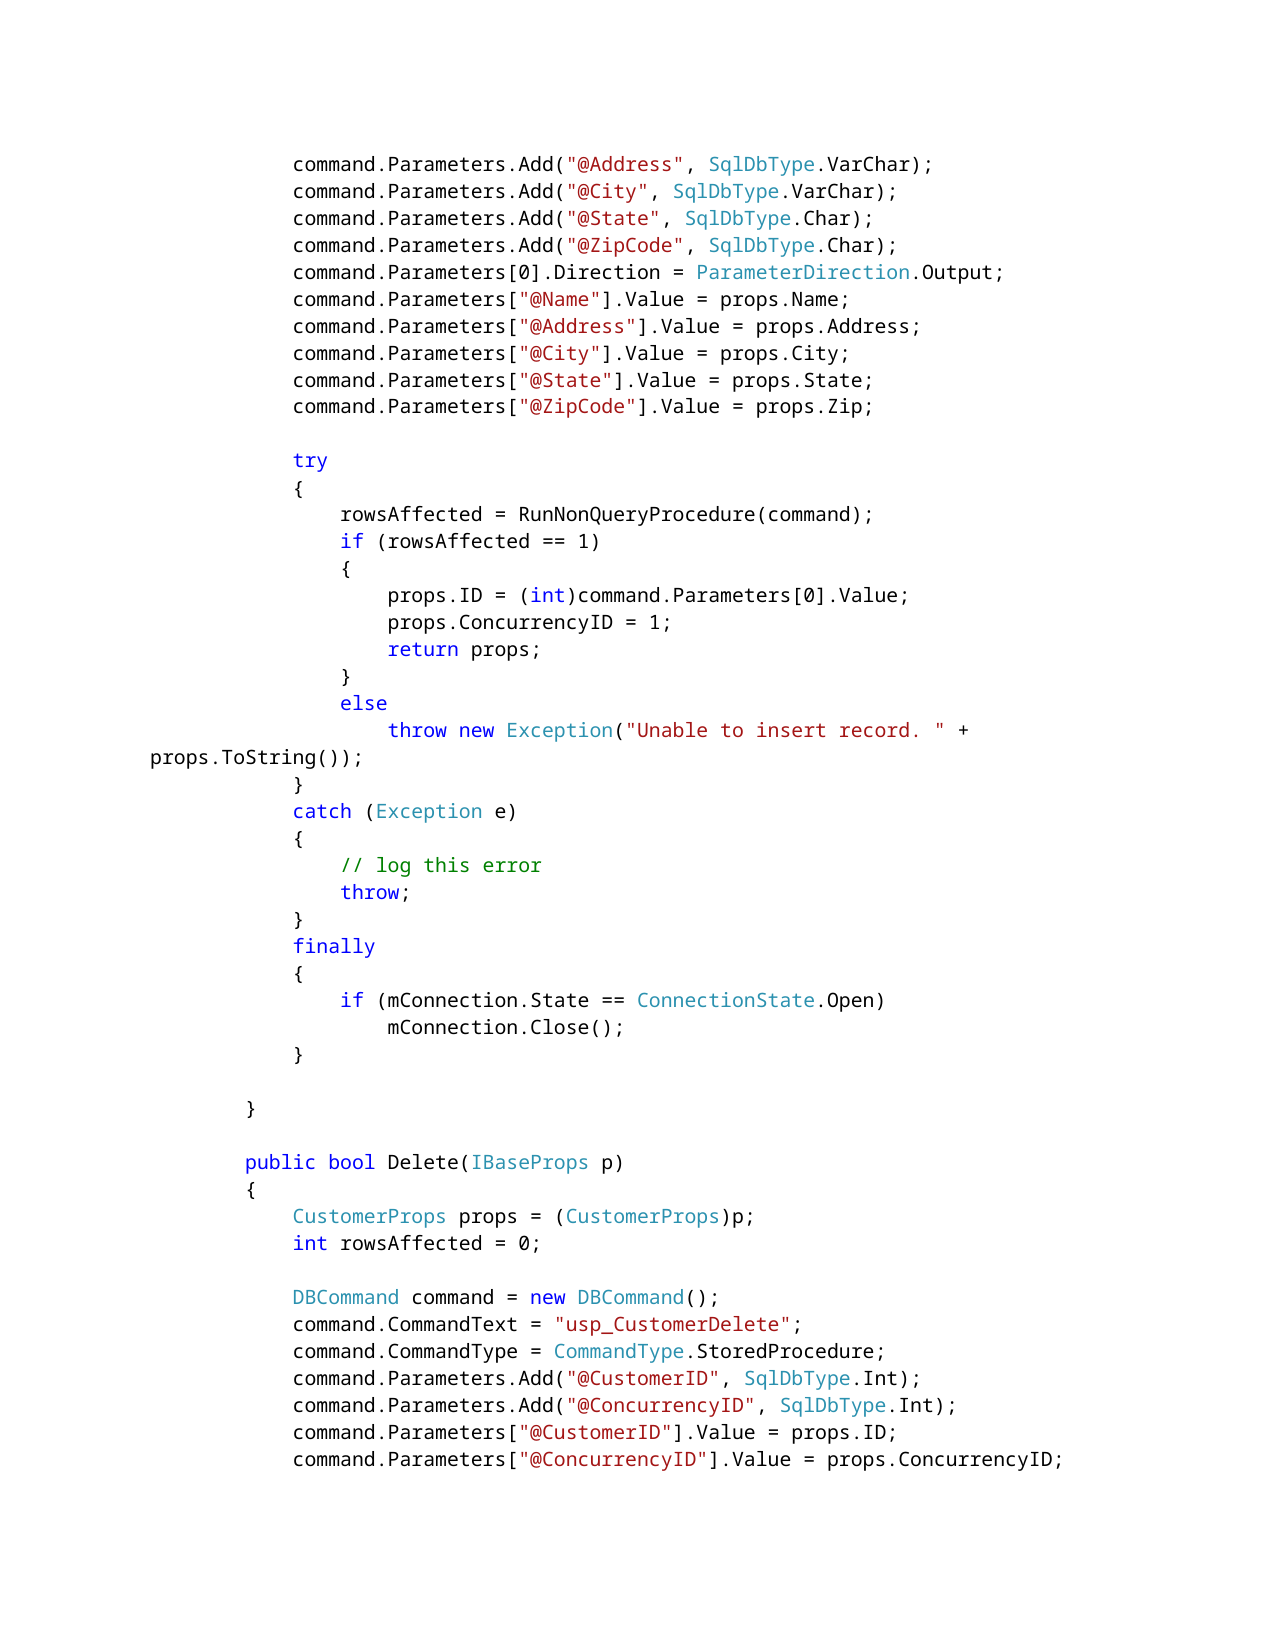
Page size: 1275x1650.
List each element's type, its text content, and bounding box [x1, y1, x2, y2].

text { [150, 1175, 1125, 1202]
text command.CommandType = CommandType.StoredProcedure; [150, 1337, 1125, 1364]
text command.Parameters["@City"].Value = props.City; [150, 339, 1125, 366]
text } [150, 771, 1125, 797]
text { [150, 555, 1125, 582]
text catch (Exception e) [150, 797, 1125, 824]
text // log this error [150, 851, 1125, 878]
text else [150, 689, 1125, 717]
text { [150, 824, 1125, 851]
text rowsAffected = RunNonQueryProcedure(command); [150, 501, 1125, 528]
text command.CommandText = "usp_CustomerDelete"; [150, 1310, 1125, 1337]
text command.Parameters["@ConcurrencyID"].Value = props.ConcurrencyID; [150, 1445, 1125, 1472]
text command.Parameters.Add("@City", SqlDbType.VarChar); [150, 177, 1125, 204]
text public bool Delete(IBaseProps p) [150, 1148, 1125, 1175]
text command.Parameters["@Name"].Value = props.Name; [150, 285, 1125, 312]
text { [150, 474, 1125, 501]
text command.Parameters["@ZipCode"].Value = props.Zip; [150, 393, 1125, 420]
text command.Parameters.Add("@Address", SqlDbType.VarChar); [150, 150, 1125, 177]
text command.Parameters.Add("@ConcurrencyID", SqlDbType.Int); [150, 1391, 1125, 1418]
text return props; [150, 636, 1125, 663]
text command.Parameters["@Address"].Value = props.Address; [150, 312, 1125, 339]
text } [150, 663, 1125, 689]
text try [150, 447, 1125, 474]
text mConnection.Close(); [150, 1013, 1125, 1040]
text command.Parameters["@State"].Value = props.State; [150, 366, 1125, 393]
text } [150, 1094, 1125, 1121]
text } [150, 905, 1125, 932]
text command.Parameters[0].Direction = ParameterDirection.Output; [150, 258, 1125, 285]
text finally [150, 932, 1125, 959]
text command.Parameters.Add("@State", SqlDbType.Char); [150, 204, 1125, 231]
text } [150, 1040, 1125, 1067]
text command.Parameters["@CustomerID"].Value = props.ID; [150, 1418, 1125, 1445]
text throw new Exception("Unable to insert record. " + props.ToString()); [150, 717, 1125, 771]
text { [150, 959, 1125, 986]
text if (mConnection.State == ConnectionState.Open) [150, 986, 1125, 1013]
text throw; [150, 878, 1125, 905]
text command.Parameters.Add("@ZipCode", SqlDbType.Char); [150, 231, 1125, 258]
text props.ConcurrencyID = 1; [150, 609, 1125, 636]
text DBCommand command = new DBCommand(); [150, 1283, 1125, 1310]
text CustomerProps props = (CustomerProps)p; [150, 1202, 1125, 1229]
text props.ID = (int)command.Parameters[0].Value; [150, 582, 1125, 609]
text command.Parameters.Add("@CustomerID", SqlDbType.Int); [150, 1364, 1125, 1391]
text if (rowsAffected == 1) [150, 528, 1125, 555]
text int rowsAffected = 0; [150, 1229, 1125, 1256]
